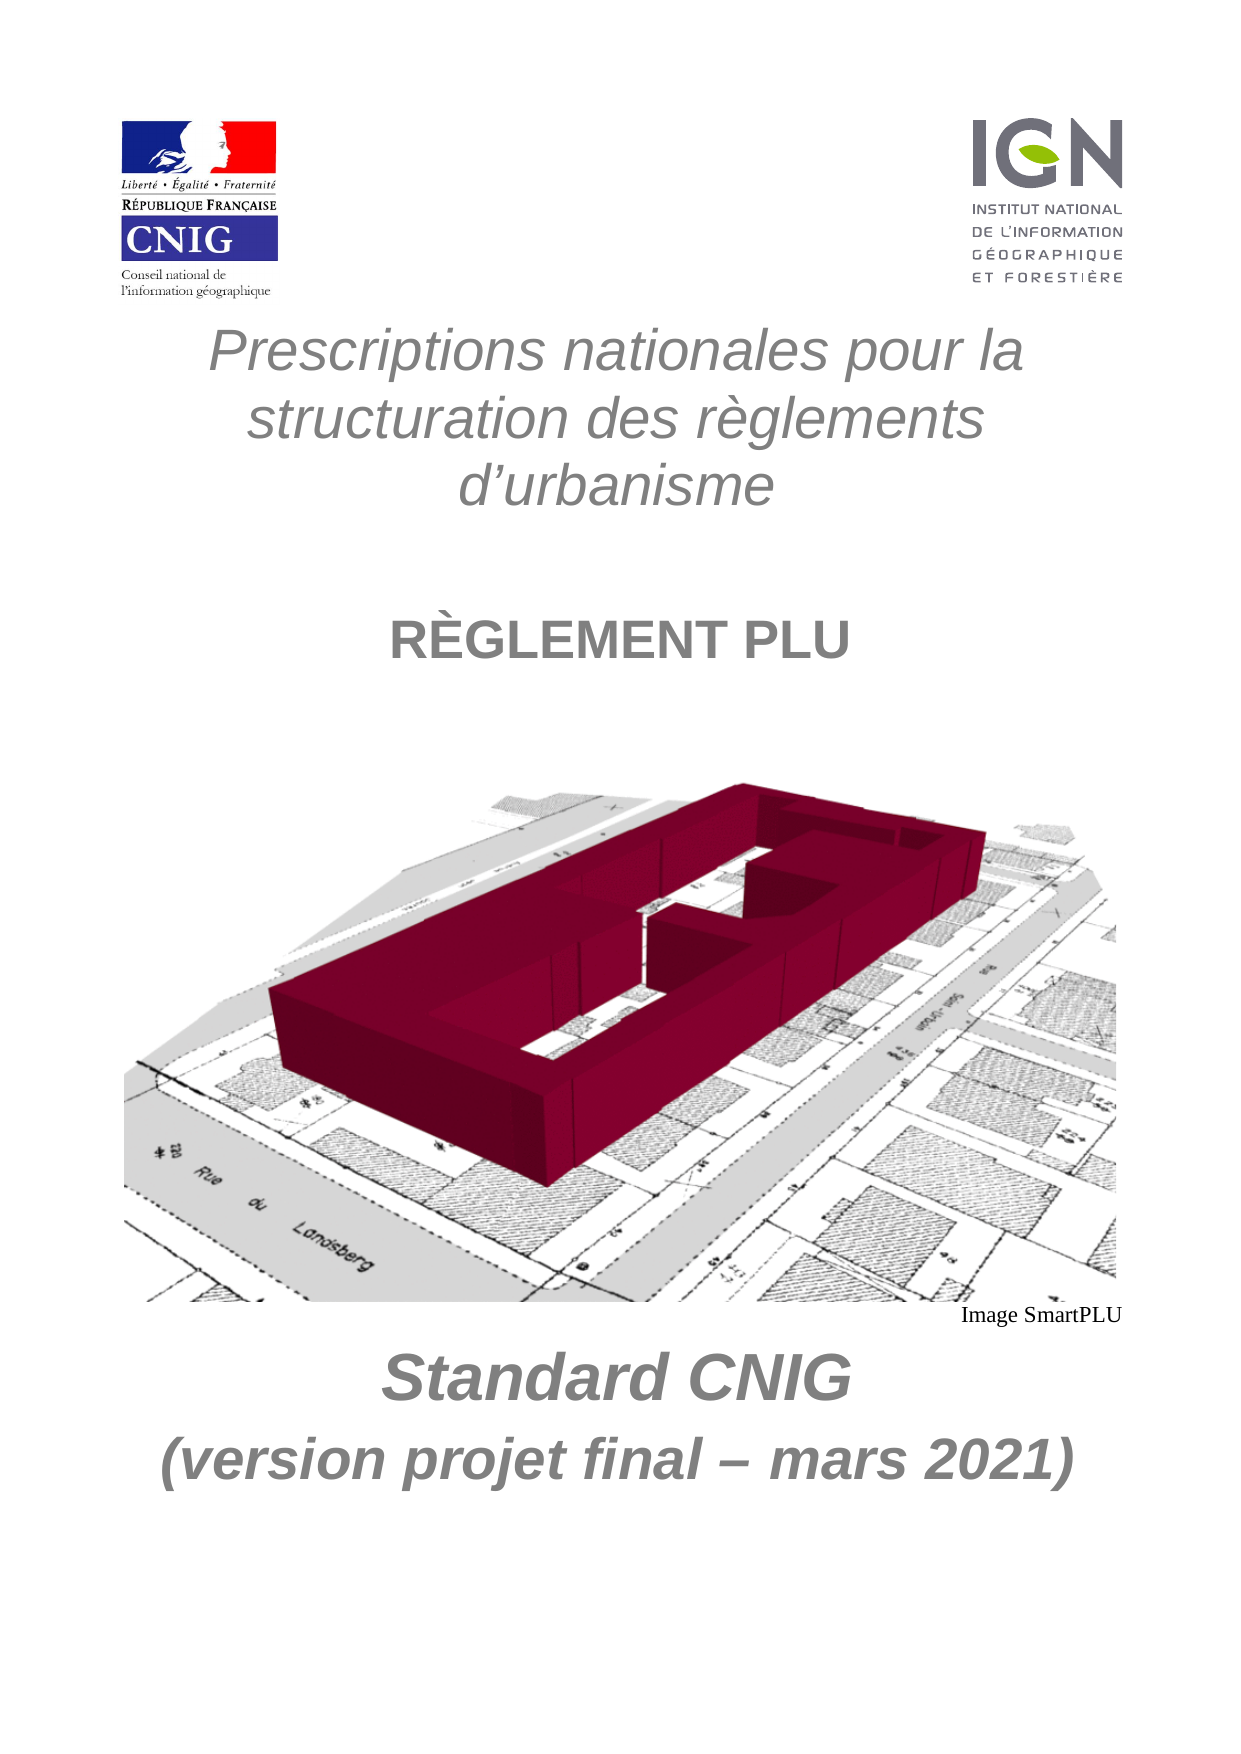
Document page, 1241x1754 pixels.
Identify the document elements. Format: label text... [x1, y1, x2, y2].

table_cell Standard CNIG (version projet final – mars 2021) [118, 1328, 1122, 1492]
picture [124, 743, 1117, 1302]
table_header [1074, 118, 1122, 158]
table_header [118, 118, 453, 309]
picture [118, 118, 280, 305]
table_cell Image SmartPLU [118, 744, 1122, 1328]
table_cell RÈGLEMENT PLU [118, 525, 1122, 743]
table_header [788, 118, 1122, 309]
table_header [453, 118, 787, 309]
table_cell Prescriptions nationales pour la structuration des règlements d’urbanisme [118, 309, 1122, 525]
